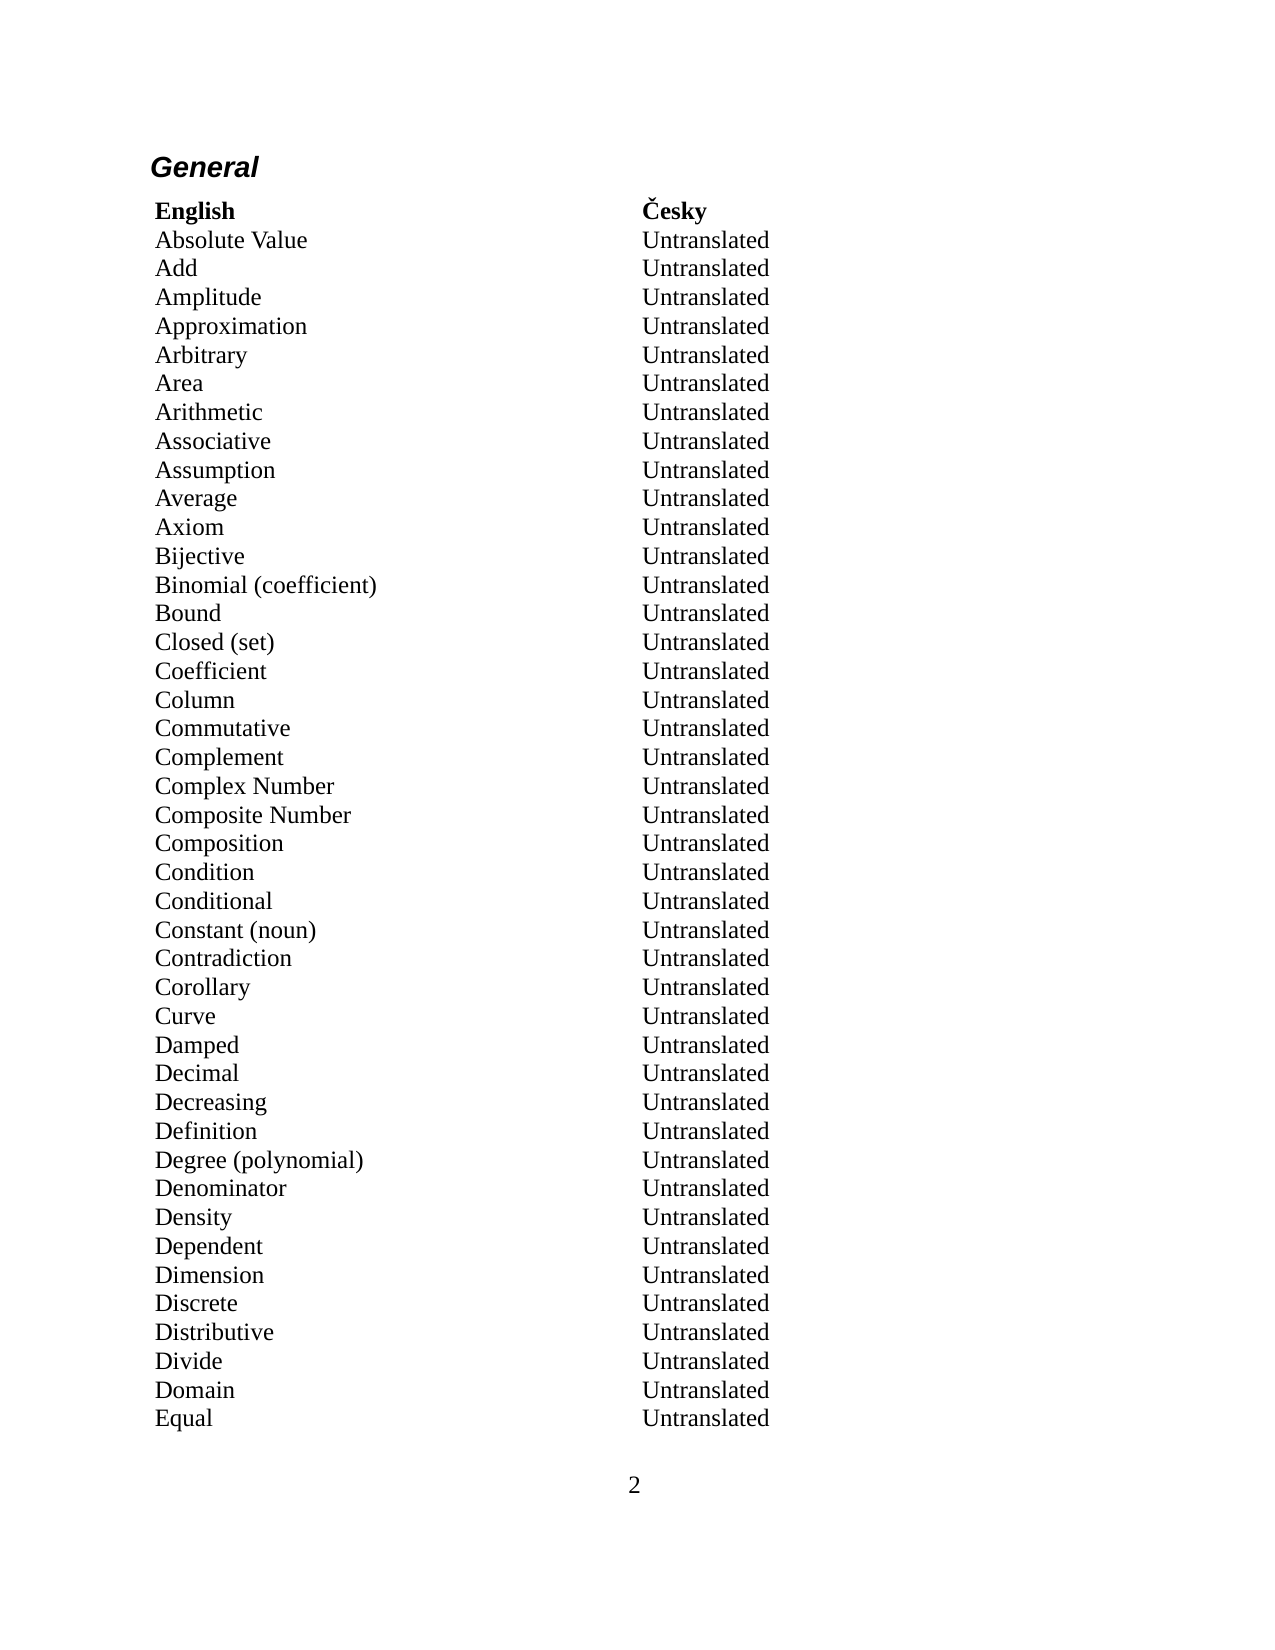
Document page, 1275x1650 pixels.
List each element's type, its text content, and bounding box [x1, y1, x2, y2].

table_cell Untranslated [638, 1001, 1125, 1030]
table_cell Complex Number [150, 771, 637, 800]
table_cell Untranslated [638, 944, 1125, 972]
table_cell Bound [150, 599, 637, 627]
table_cell Coefficient [150, 656, 637, 685]
table_cell Untranslated [638, 1059, 1125, 1087]
table_cell Untranslated [638, 1289, 1125, 1317]
table_cell Untranslated [638, 512, 1125, 541]
table_cell Equal [150, 1404, 637, 1432]
table_cell Associative [150, 426, 637, 455]
table_cell Untranslated [638, 1346, 1125, 1375]
table_cell Untranslated [638, 1087, 1125, 1116]
table_cell Untranslated [638, 915, 1125, 943]
table_cell Contradiction [150, 944, 637, 972]
table_cell Untranslated [638, 455, 1125, 483]
table_cell Untranslated [638, 397, 1125, 426]
table_cell Untranslated [638, 627, 1125, 656]
table_cell Untranslated [638, 800, 1125, 828]
table_cell Closed (set) [150, 627, 637, 656]
table_cell Untranslated [638, 599, 1125, 627]
table_cell Untranslated [638, 1375, 1125, 1403]
table_cell Arithmetic [150, 397, 637, 426]
table_cell Untranslated [638, 857, 1125, 886]
table_cell Bijective [150, 541, 637, 570]
table_cell Degree (polynomial) [150, 1145, 637, 1173]
table_cell Distributive [150, 1317, 637, 1346]
table_cell Untranslated [638, 972, 1125, 1001]
table_cell Assumption [150, 455, 637, 483]
table_header English [150, 196, 637, 225]
table_cell Damped [150, 1030, 637, 1058]
table_cell Untranslated [638, 570, 1125, 598]
table_cell Composition [150, 829, 637, 857]
table_cell Untranslated [638, 369, 1125, 397]
table_cell Untranslated [638, 656, 1125, 685]
table_cell Dependent [150, 1231, 637, 1260]
table_cell Conditional [150, 886, 637, 915]
table_cell Untranslated [638, 1030, 1125, 1058]
table_cell Untranslated [638, 484, 1125, 512]
table_cell Binomial (coefficient) [150, 570, 637, 598]
table_cell Untranslated [638, 1145, 1125, 1173]
table_cell Commutative [150, 714, 637, 742]
table_cell Untranslated [638, 1116, 1125, 1145]
table_cell Untranslated [638, 541, 1125, 570]
table_cell Curve [150, 1001, 637, 1030]
table_cell Area [150, 369, 637, 397]
table_cell Untranslated [638, 1404, 1125, 1432]
table_cell Complement [150, 742, 637, 771]
table_cell Density [150, 1202, 637, 1231]
table_cell Absolute Value [150, 225, 637, 253]
table_cell Decreasing [150, 1087, 637, 1116]
table_cell Untranslated [638, 685, 1125, 713]
table_cell Untranslated [638, 886, 1125, 915]
table_cell Untranslated [638, 1202, 1125, 1231]
table_cell Domain [150, 1375, 637, 1403]
table_cell Untranslated [638, 714, 1125, 742]
table_cell Untranslated [638, 1260, 1125, 1288]
table_cell Discrete [150, 1289, 637, 1317]
table_cell Denominator [150, 1174, 637, 1202]
table_cell Divide [150, 1346, 637, 1375]
table_cell Untranslated [638, 1231, 1125, 1260]
table_cell Amplitude [150, 282, 637, 311]
table_cell Untranslated [638, 742, 1125, 771]
table_cell Dimension [150, 1260, 637, 1288]
table_cell Untranslated [638, 225, 1125, 253]
table_cell Untranslated [638, 282, 1125, 311]
table_cell Corollary [150, 972, 637, 1001]
table_header Česky [638, 196, 1125, 225]
table_cell Average [150, 484, 637, 512]
table_cell Untranslated [638, 426, 1125, 455]
table_cell Untranslated [638, 829, 1125, 857]
table_cell Untranslated [638, 1174, 1125, 1202]
table_cell Column [150, 685, 637, 713]
table_cell Approximation [150, 311, 637, 340]
table_cell Untranslated [638, 340, 1125, 368]
table_cell Axiom [150, 512, 637, 541]
table_cell Definition [150, 1116, 637, 1145]
table_cell Untranslated [638, 771, 1125, 800]
table_cell Add [150, 254, 637, 282]
table_cell Condition [150, 857, 637, 886]
table_cell Untranslated [638, 1317, 1125, 1346]
subtitle General [150, 150, 1125, 183]
table_cell Decimal [150, 1059, 637, 1087]
table_cell Composite Number [150, 800, 637, 828]
table_cell Untranslated [638, 254, 1125, 282]
table_cell Constant (noun) [150, 915, 637, 943]
table_cell Untranslated [638, 311, 1125, 340]
table_cell Arbitrary [150, 340, 637, 368]
